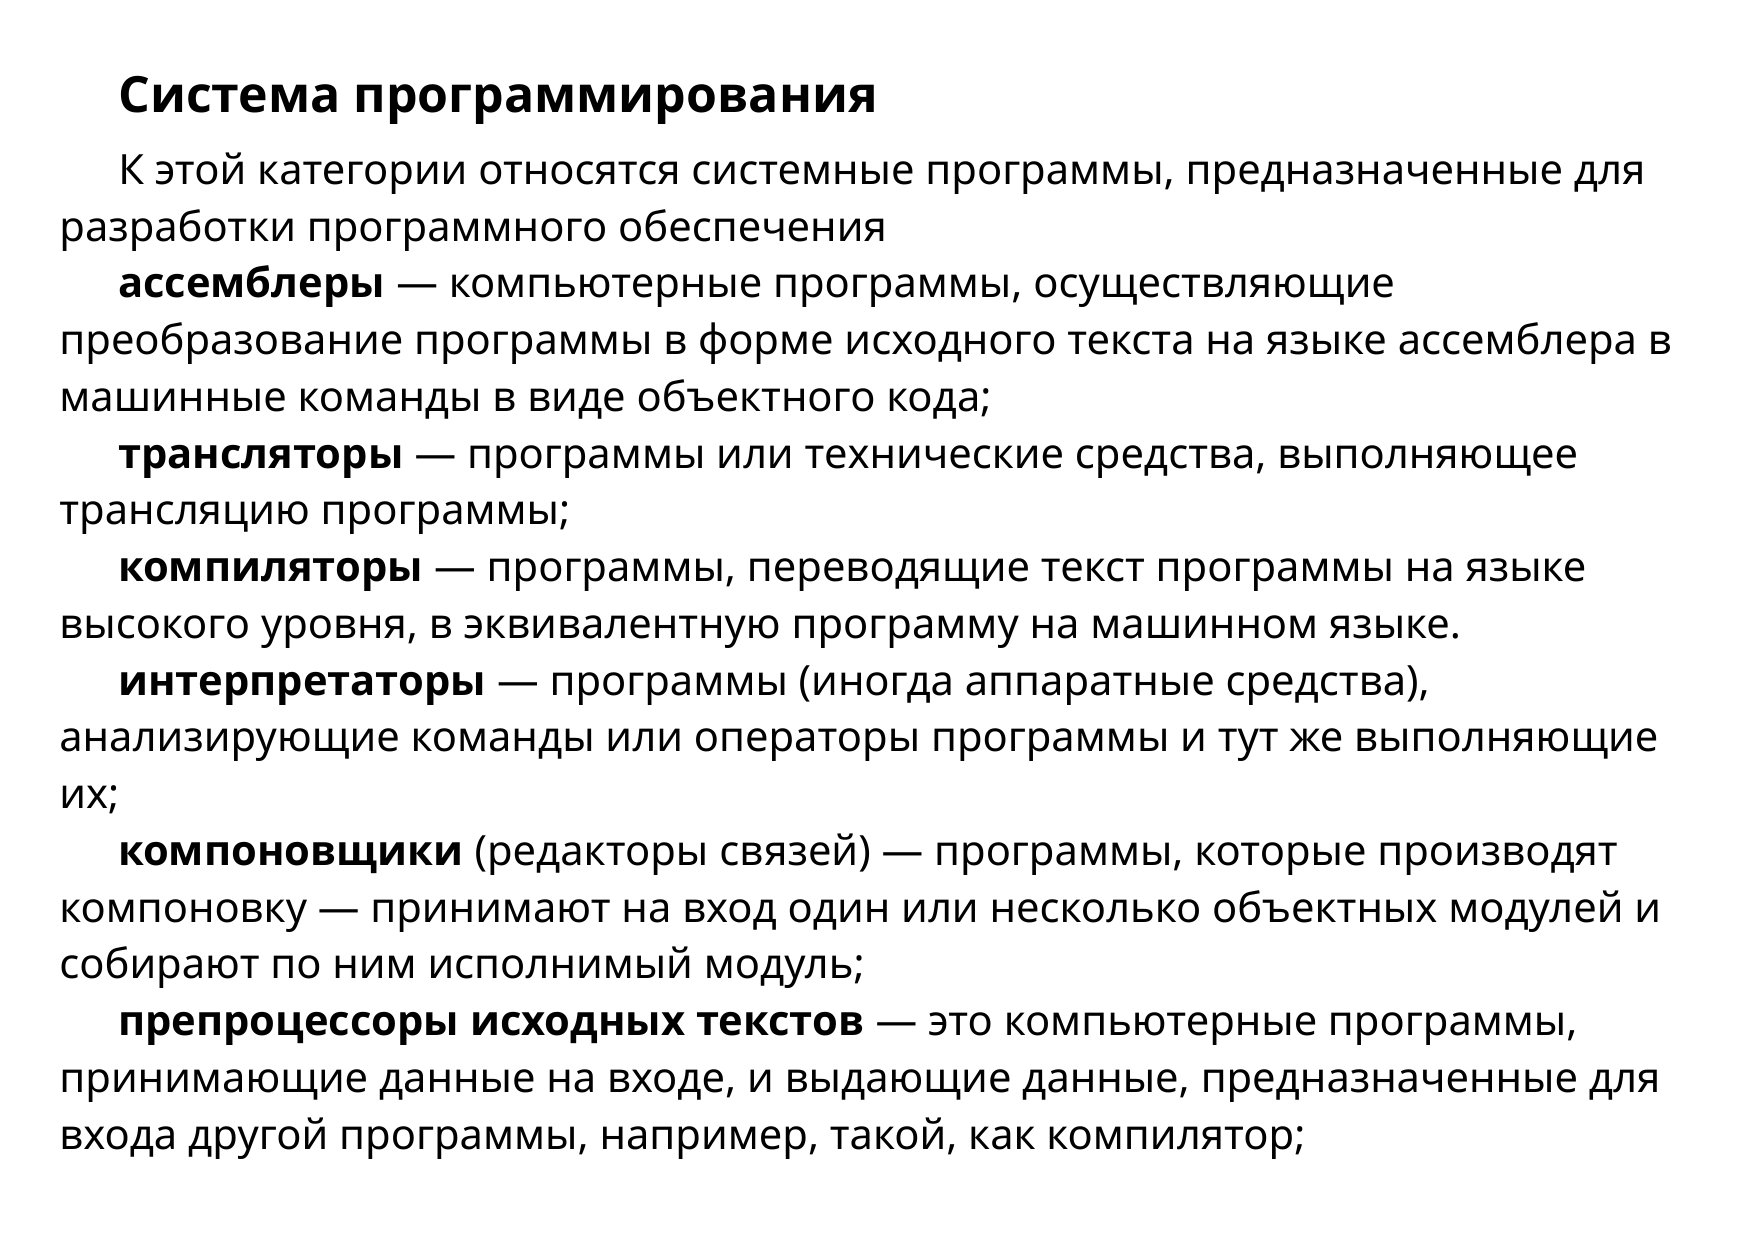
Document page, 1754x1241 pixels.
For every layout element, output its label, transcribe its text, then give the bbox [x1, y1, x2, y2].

text ассемблеры — компьютерные программы, осуществляющие преобразование программы в форме исходного текста на языке ассемблера в машинные команды в виде объектного кода; [59, 253, 1695, 423]
text компоновщики (редакторы связей) — программы, которые производят компоновку — принимают на вход один или несколько объектных модулей и собирают по ним исполнимый модуль; [59, 821, 1695, 991]
text интерпретаторы — программы (иногда аппаратные средства), анализирующие команды или операторы программы и тут же выполняющие их; [59, 651, 1695, 821]
subtitle Система программирования [59, 59, 1695, 127]
text препроцессоры исходных текстов — это компьютерные программы, принимающие данные на входе, и выдающие данные, предназначенные для входа другой программы, например, такой, как компилятор; [59, 991, 1695, 1161]
text К этой категории относятся системные программы, предназначенные для разработки программного обеспечения [59, 139, 1695, 253]
text трансляторы — программы или технические средства, выполняющее трансляцию программы; [59, 423, 1695, 537]
text компиляторы — программы, переводящие текст программы на языке высокого уровня, в эквивалентную программу на машинном языке. [59, 537, 1695, 651]
